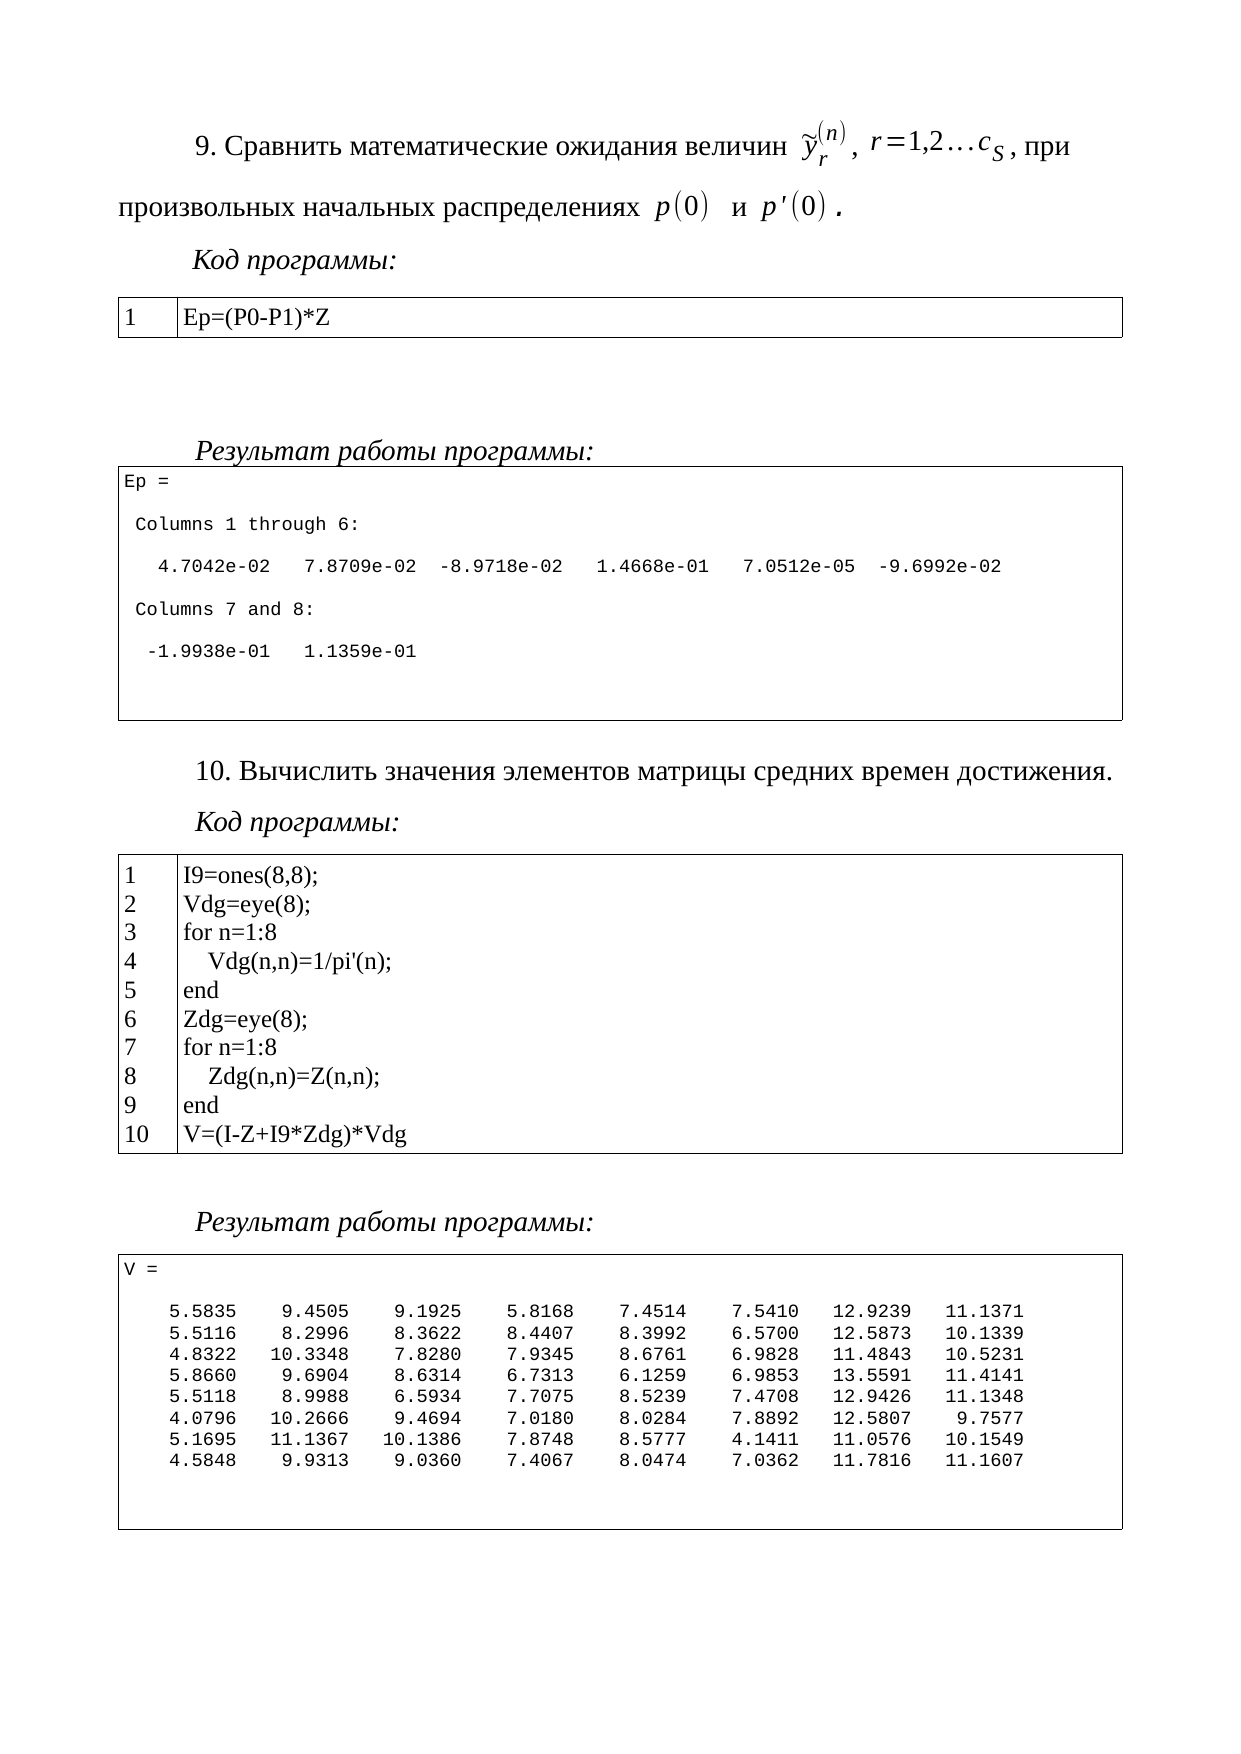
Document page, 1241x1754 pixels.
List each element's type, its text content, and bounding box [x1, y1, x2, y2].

table_header Ep=(P0-P1)*Z [178, 298, 1122, 337]
table_header V = 5.5835 9.4505 9.1925 5.8168 7.4514 7.5410 12.9239 11.1371 5.5116 8.2996 8.3622 8.4407 8.3992 6.5700 12.5873 10.1339 4.8322 10.3348 7.8280 7.9345 8.6761 6.9828 11.4843 10.5231 5.8660 9.6904 8.6314 6.7313 6.1259 6.9853 13.5591 11.4141 5.5118 8.9988 6.5934 7.7075 8.5239 7.4708 12.9426 11.1348 4.0796 10.2666 9.4694 7.0180 8.0284 7.8892 12.5807 9.7577 5.1695 11.1367 10.1386 7.8748 8.5777 4.1411 11.0576 10.1549 4.5848 9.9313 9.0360 7.4067 8.0474 7.0362 11.7816 11.1607 [119, 1255, 1122, 1529]
table_header Ep = Columns 1 through 6: 4.7042e-02 7.8709e-02 -8.9718e-02 1.4668e-01 7.0512e-05 -9.6992e-02 Columns 7 and 8: -1.9938e-01 1.1359e-01 [119, 467, 1122, 720]
table_header 1 [119, 298, 177, 337]
text Результат работы программы: [118, 1204, 1122, 1237]
text 10. Вычислить значения элементов матрицы средних времен достижения. [118, 753, 1122, 787]
table_header I9=ones(8,8); Vdg=eye(8); for n=1:8 Vdg(n,n)=1/pi'(n); end Zdg=eye(8); for n=1:8 Zdg(n,n)=Z(n,n); end V=(I-Z+I9*Zdg)*Vdg [178, 855, 1122, 1153]
text Код программы: [118, 804, 1122, 837]
table_header 1 2 3 4 5 6 7 8 9 10 [119, 855, 177, 1153]
text 9. Сравнить математические ожидания величин , , при произвольных начальных распределениях и . [118, 118, 1122, 224]
text Код программы: [118, 242, 1122, 278]
text Результат работы программы: [118, 433, 1122, 466]
